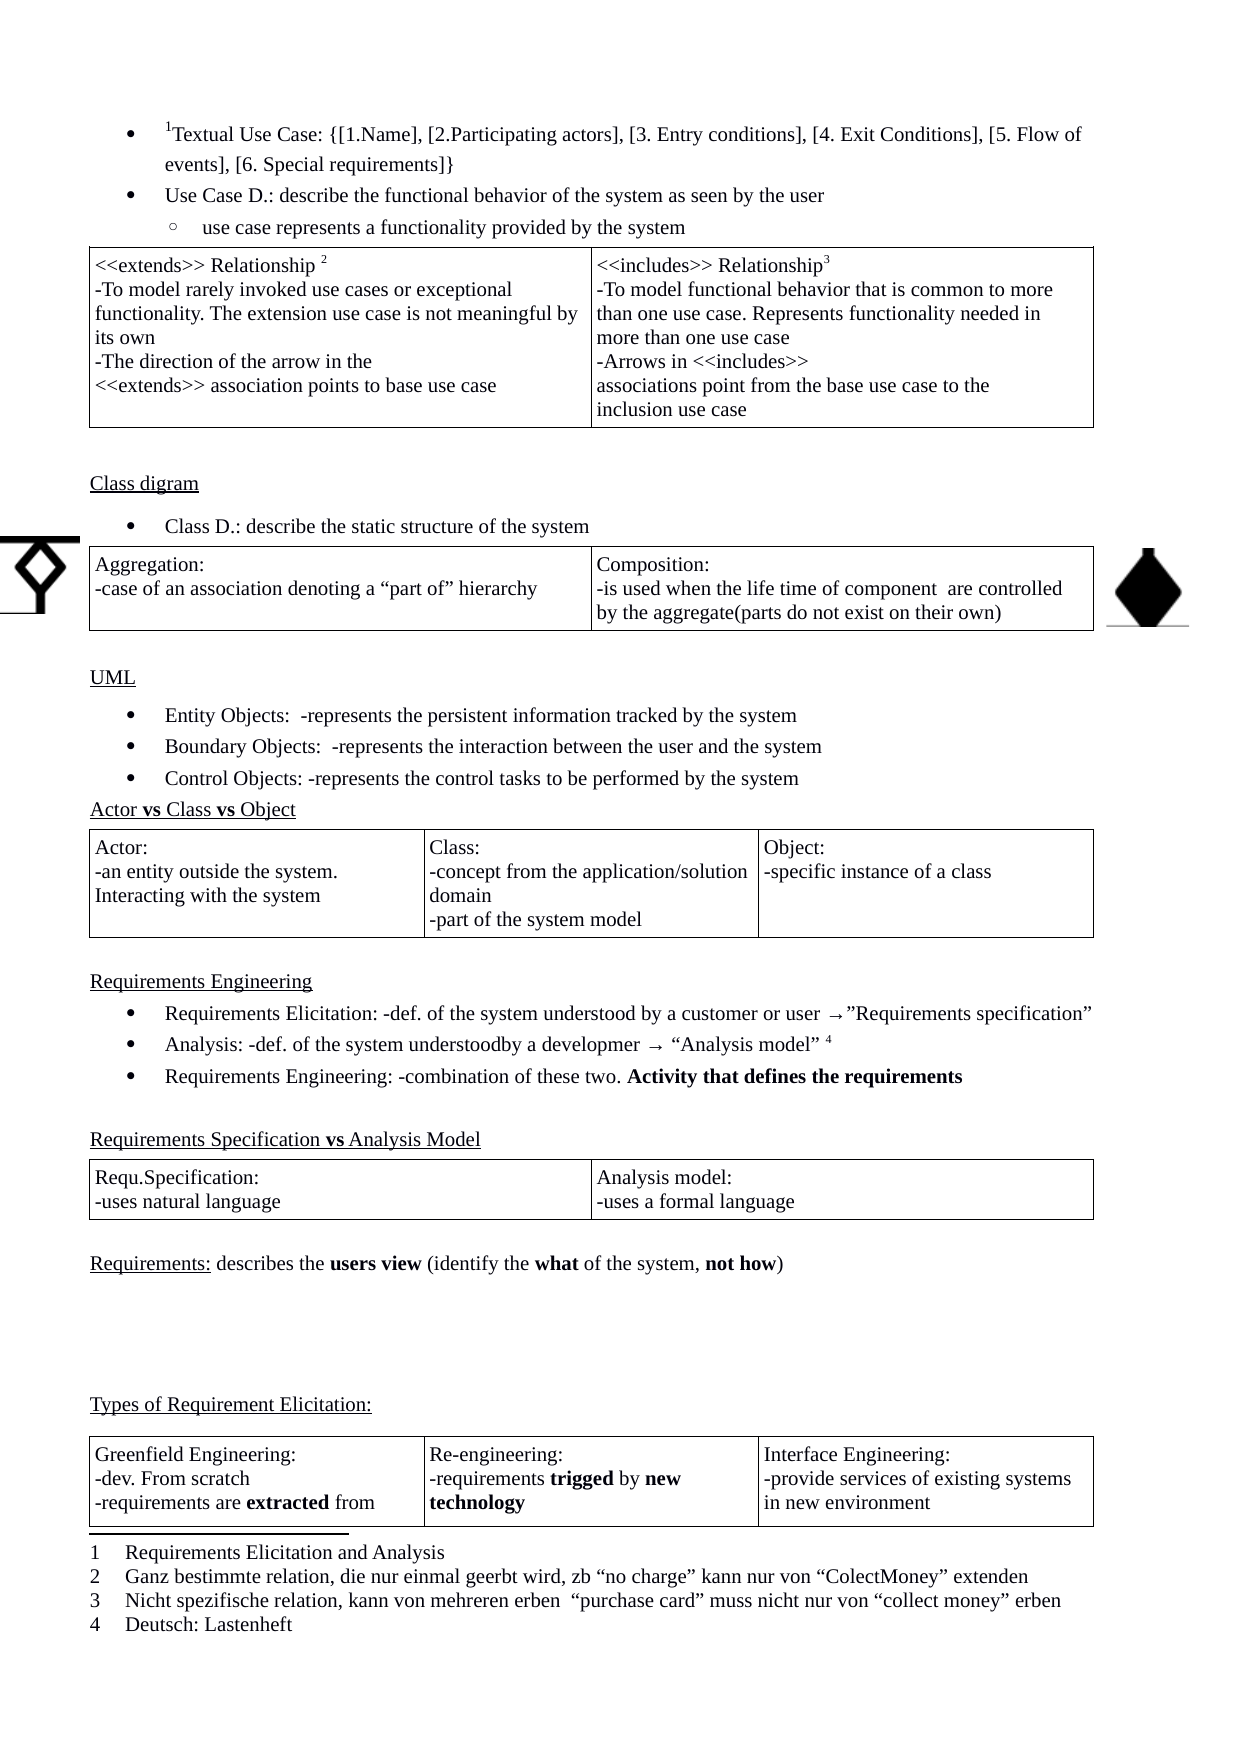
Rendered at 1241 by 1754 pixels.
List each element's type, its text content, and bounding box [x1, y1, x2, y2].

table_header Class: -concept from the application/solution domain -part of the system model [425, 830, 758, 937]
list Deutsch: Lastenheft [89, 1612, 1122, 1636]
list Analysis: -def. of the system understoodby a developmer → “Analysis model” [127, 1032, 1122, 1056]
table_header Analysis model: -uses a formal language [592, 1160, 1093, 1219]
table_header <<extends>> Relationship -To model rarely invoked use cases or exceptional functionality. The extension use case is not meaningful by its own -The direction of the arrow in the <<extends>> association points to base use case [90, 248, 591, 427]
list Requirements Engineering: -combination of these two. Activity that defines the requirements [127, 1064, 1122, 1088]
text UML [89, 665, 1122, 689]
list Control Objects: -represents the control tasks to be performed by the system [127, 766, 1122, 790]
list Use Case D.: describe the functional behavior of the system as seen by the user [127, 183, 1122, 207]
table_header Re-engineering: -requirements trigged by new technology [425, 1437, 758, 1526]
list Entity Objects: -represents the persistent information tracked by the system [127, 703, 1122, 727]
text Actor vs Class vs Object [89, 797, 1122, 821]
list Class D.: describe the static structure of the system [127, 514, 1122, 538]
text Requirements: describes the users view (identify the what of the system, not how) [89, 1251, 1122, 1275]
list Boundary Objects: -represents the interaction between the user and the system [127, 734, 1122, 758]
table_header <<includes>> Relationship -To model functional behavior that is common to more than one use case. Represents functionality needed in more than one use case -Arrows in <<includes>> associations point from the base use case to the inclusion use case [592, 248, 1093, 427]
list use case represents a functionality provided by the system [164, 215, 1122, 239]
text Requirements Engineering [89, 969, 1122, 993]
table_header Greenfield Engineering: -dev. From scratch -requirements are extracted from [90, 1437, 424, 1526]
text Types of Requirement Elicitation: [89, 1392, 1122, 1416]
table_header Actor: -an entity outside the system. Interacting with the system [90, 830, 424, 937]
list Requirements Elicitation and Analysis [89, 1539, 1122, 1564]
list Requirements Elicitation: -def. of the system understood by a customer or user →”Requirements specification” [127, 1001, 1122, 1025]
table_header Object: -specific instance of a class [759, 830, 1093, 937]
table_header Interface Engineering: -provide services of existing systems in new environment [759, 1437, 1093, 1526]
text Class digram [89, 471, 1122, 495]
table_header Composition: -is used when the life time of component are controlled by the aggregate(parts do not exist on their own) [592, 547, 1093, 630]
list Textual Use Case: {[1.Name], [2.Participating actors], [3. Entry conditions], [4. Exit Conditions], [5. Flow of events], [6. Special requirements]} [127, 118, 1122, 176]
picture [0, 536, 80, 614]
text Requirements Specification vs Analysis Model [89, 1127, 1122, 1151]
table_header Aggregation: -case of an association denoting a “part of” hierarchy [90, 547, 591, 630]
table_header Requ.Specification: -uses natural language [90, 1160, 591, 1219]
picture [1106, 548, 1190, 627]
